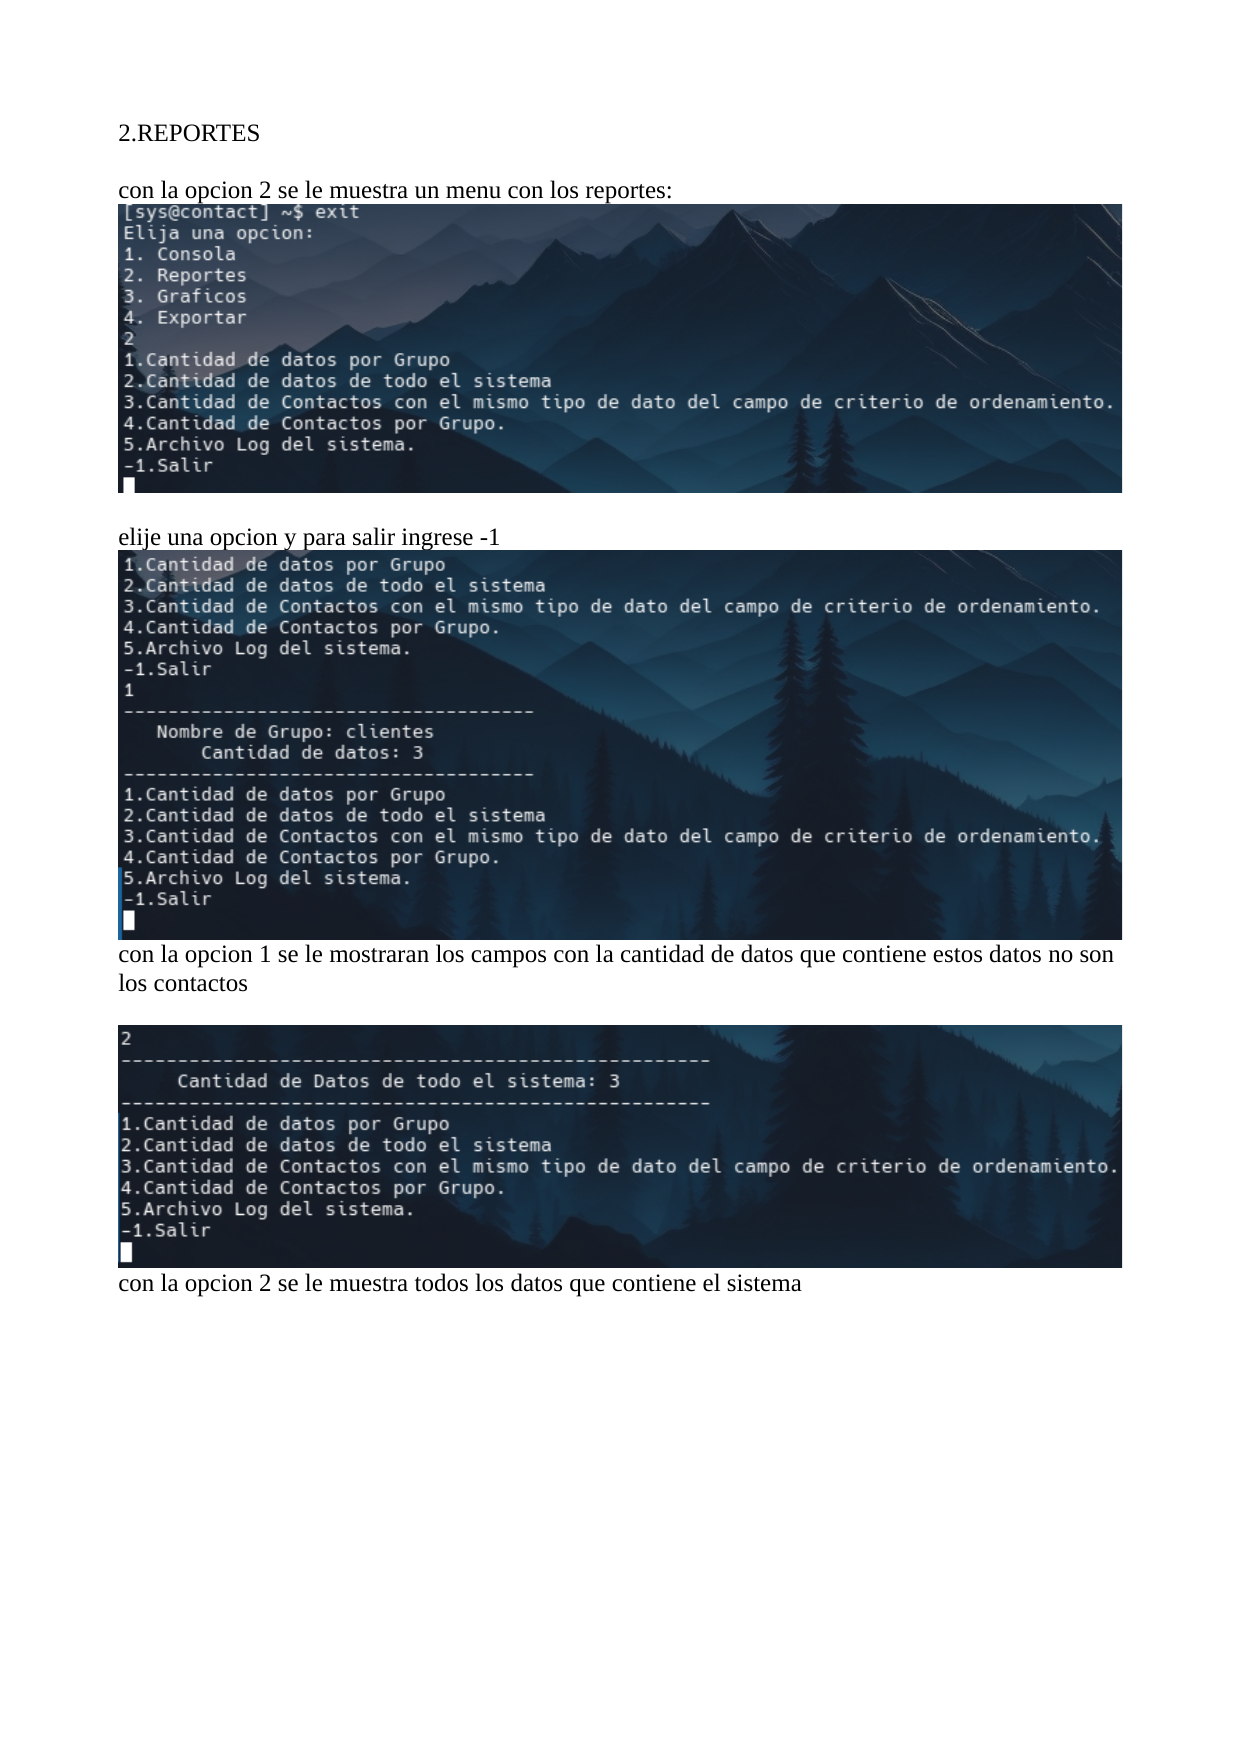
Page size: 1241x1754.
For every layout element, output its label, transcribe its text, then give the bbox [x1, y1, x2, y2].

picture [118, 550, 1123, 940]
text con la opcion 2 se le muestra todos los datos que contiene el sistema [118, 1268, 1122, 1297]
picture [118, 204, 1123, 493]
picture [118, 1025, 1123, 1268]
text elije una opcion y para salir ingrese -1 [118, 522, 1122, 550]
text con la opcion 1 se le mostraran los campos con la cantidad de datos que contiene estos datos no son los contactos [118, 940, 1122, 997]
text 2.REPORTES [118, 118, 1122, 147]
text con la opcion 2 se le muestra un menu con los reportes: [118, 176, 1122, 204]
